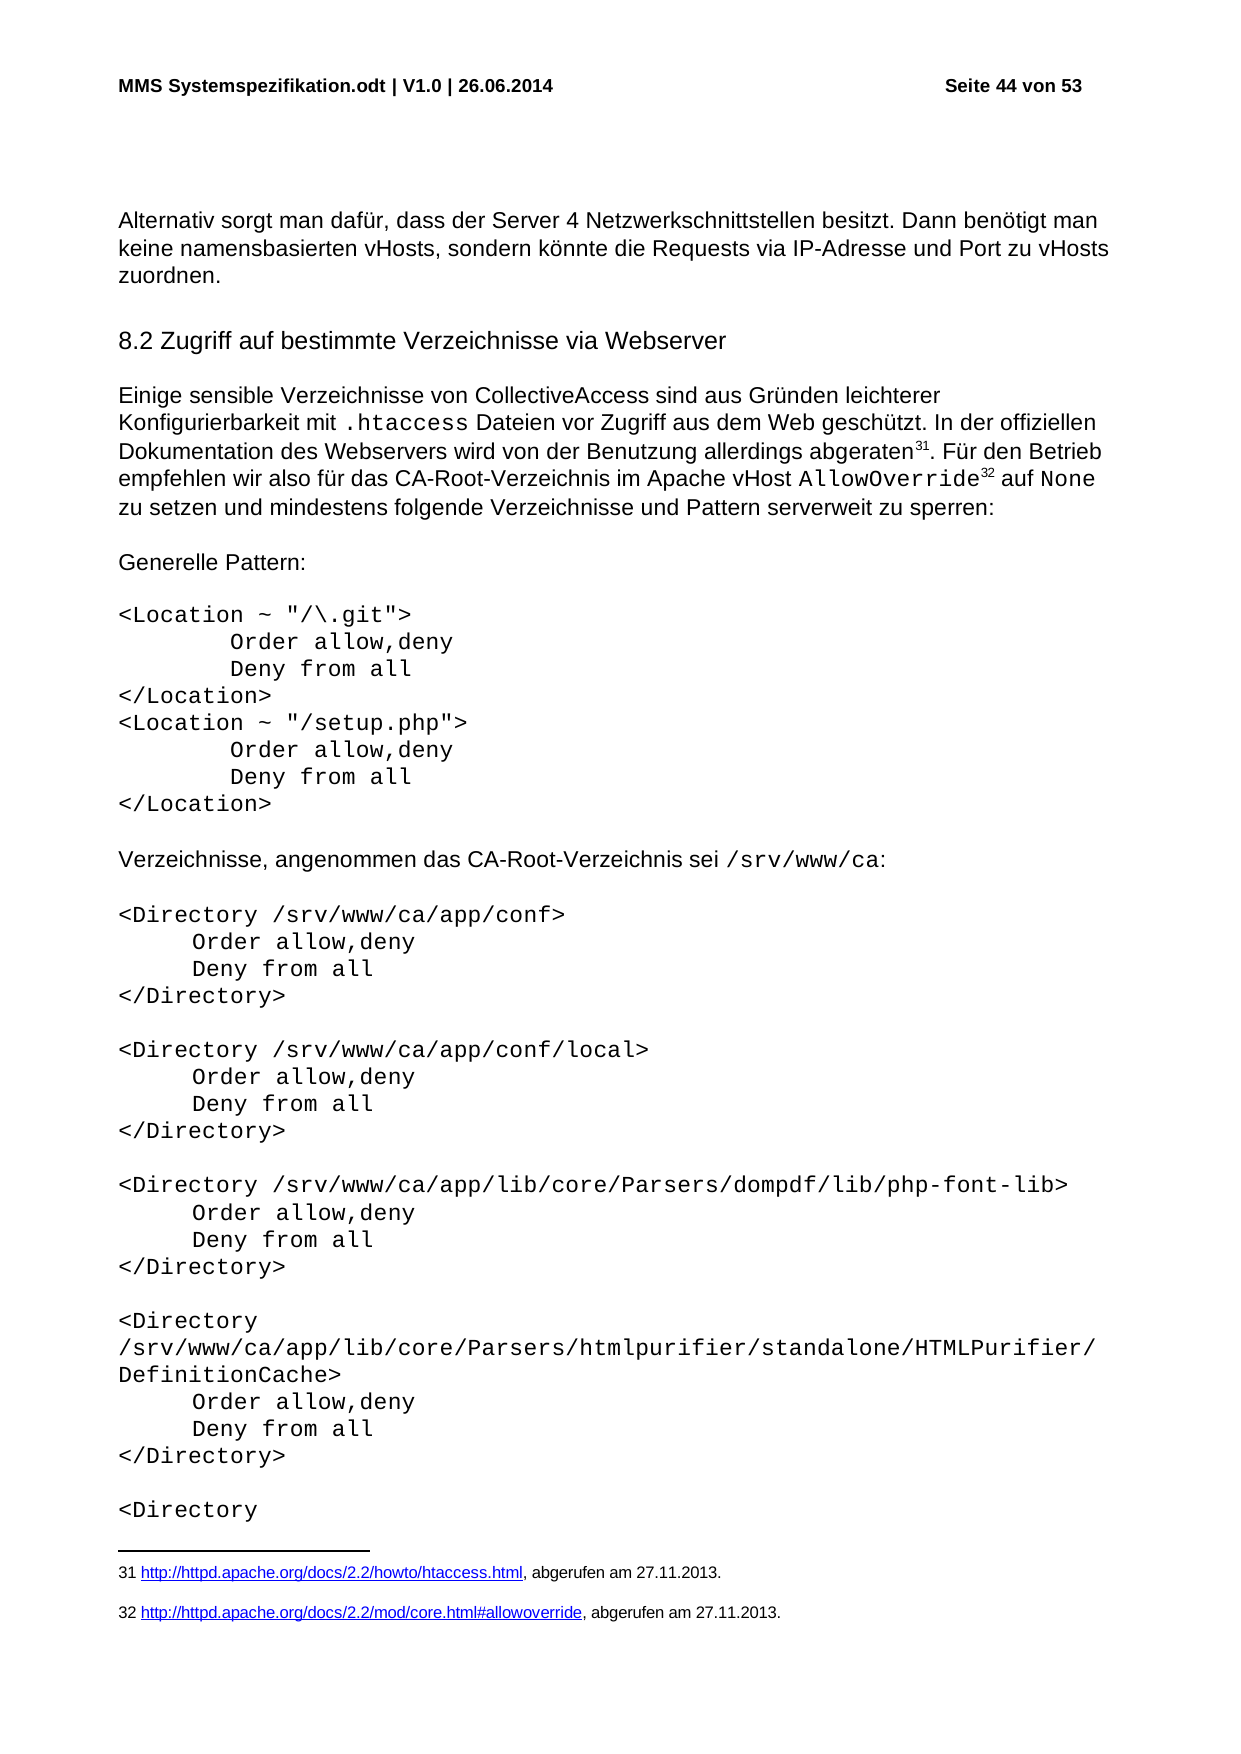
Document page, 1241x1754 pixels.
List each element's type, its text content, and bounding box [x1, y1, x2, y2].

text Order allow,deny [118, 929, 1122, 956]
text </Directory> [118, 1119, 1122, 1146]
text Alternativ sorgt man dafür, dass der Server 4 Netzwerkschnittstellen besitzt. Dann benötigt man keine namensbasierten vHosts, sondern könnte die Requests via IP-Adresse und Port zu vHosts zuordnen. [118, 207, 1122, 288]
text Order allow,deny [118, 737, 1122, 764]
text Deny from all [118, 1092, 1122, 1119]
text Order allow,deny [118, 629, 1122, 656]
text Generelle Pattern: [118, 548, 1122, 575]
text Deny from all [118, 656, 1122, 683]
text <Directory /srv/www/ca/app/conf> [118, 902, 1122, 929]
text <Location ~ "/setup.php"> [118, 710, 1122, 737]
text <Directory /srv/www/ca/app/lib/core/Parsers/htmlpurifier/standalone/HTMLPurifier/DefinitionCache> [118, 1308, 1122, 1389]
text </Directory> [118, 1254, 1122, 1281]
text Order allow,deny [118, 1064, 1122, 1092]
text Deny from all [118, 1417, 1122, 1444]
text <Directory [118, 1498, 1122, 1525]
text <Directory /srv/www/ca/app/lib/core/Parsers/dompdf/lib/php-font-lib> [118, 1173, 1122, 1200]
text Verzeichnisse, angenommen das CA-Root-Verzeichnis sei /srv/www/ca: [118, 846, 1122, 875]
text </Location> [118, 792, 1122, 819]
text http://httpd.apache.org/docs/2.2/mod/core.html#allowoverride, abgerufen am 27.11.2013. [118, 1596, 1122, 1623]
text Deny from all [118, 1227, 1122, 1254]
text Order allow,deny [118, 1389, 1122, 1417]
text <Directory /srv/www/ca/app/conf/local> [118, 1037, 1122, 1064]
text </Directory> [118, 983, 1122, 1010]
text <Location ~ "/\.git"> [118, 602, 1122, 629]
text Einige sensible Verzeichnisse von CollectiveAccess sind aus Gründen leichterer Konfigurierbarkeit mit .htaccess Dateien vor Zugriff aus dem Web geschützt. In der offiziellen Dokumentation des Webservers wird von der Benutzung allerdings abgeraten. Für den Betrieb empfehlen wir also für das CA-Root-Verzeichnis im Apache vHost AllowOverride auf None zu setzen und mindestens folgende Verzeichnisse und Pattern serverweit zu sperren: [118, 381, 1122, 521]
text </Directory> [118, 1444, 1122, 1471]
text Deny from all [118, 764, 1122, 792]
text </Location> [118, 683, 1122, 710]
text Order allow,deny [118, 1200, 1122, 1227]
subtitle Zugriff auf bestimmte Verzeichnisse via Webserver [43, 328, 1122, 355]
text http://httpd.apache.org/docs/2.2/howto/htaccess.html, abgerufen am 27.11.2013. [118, 1557, 1122, 1584]
text Deny from all [118, 956, 1122, 983]
